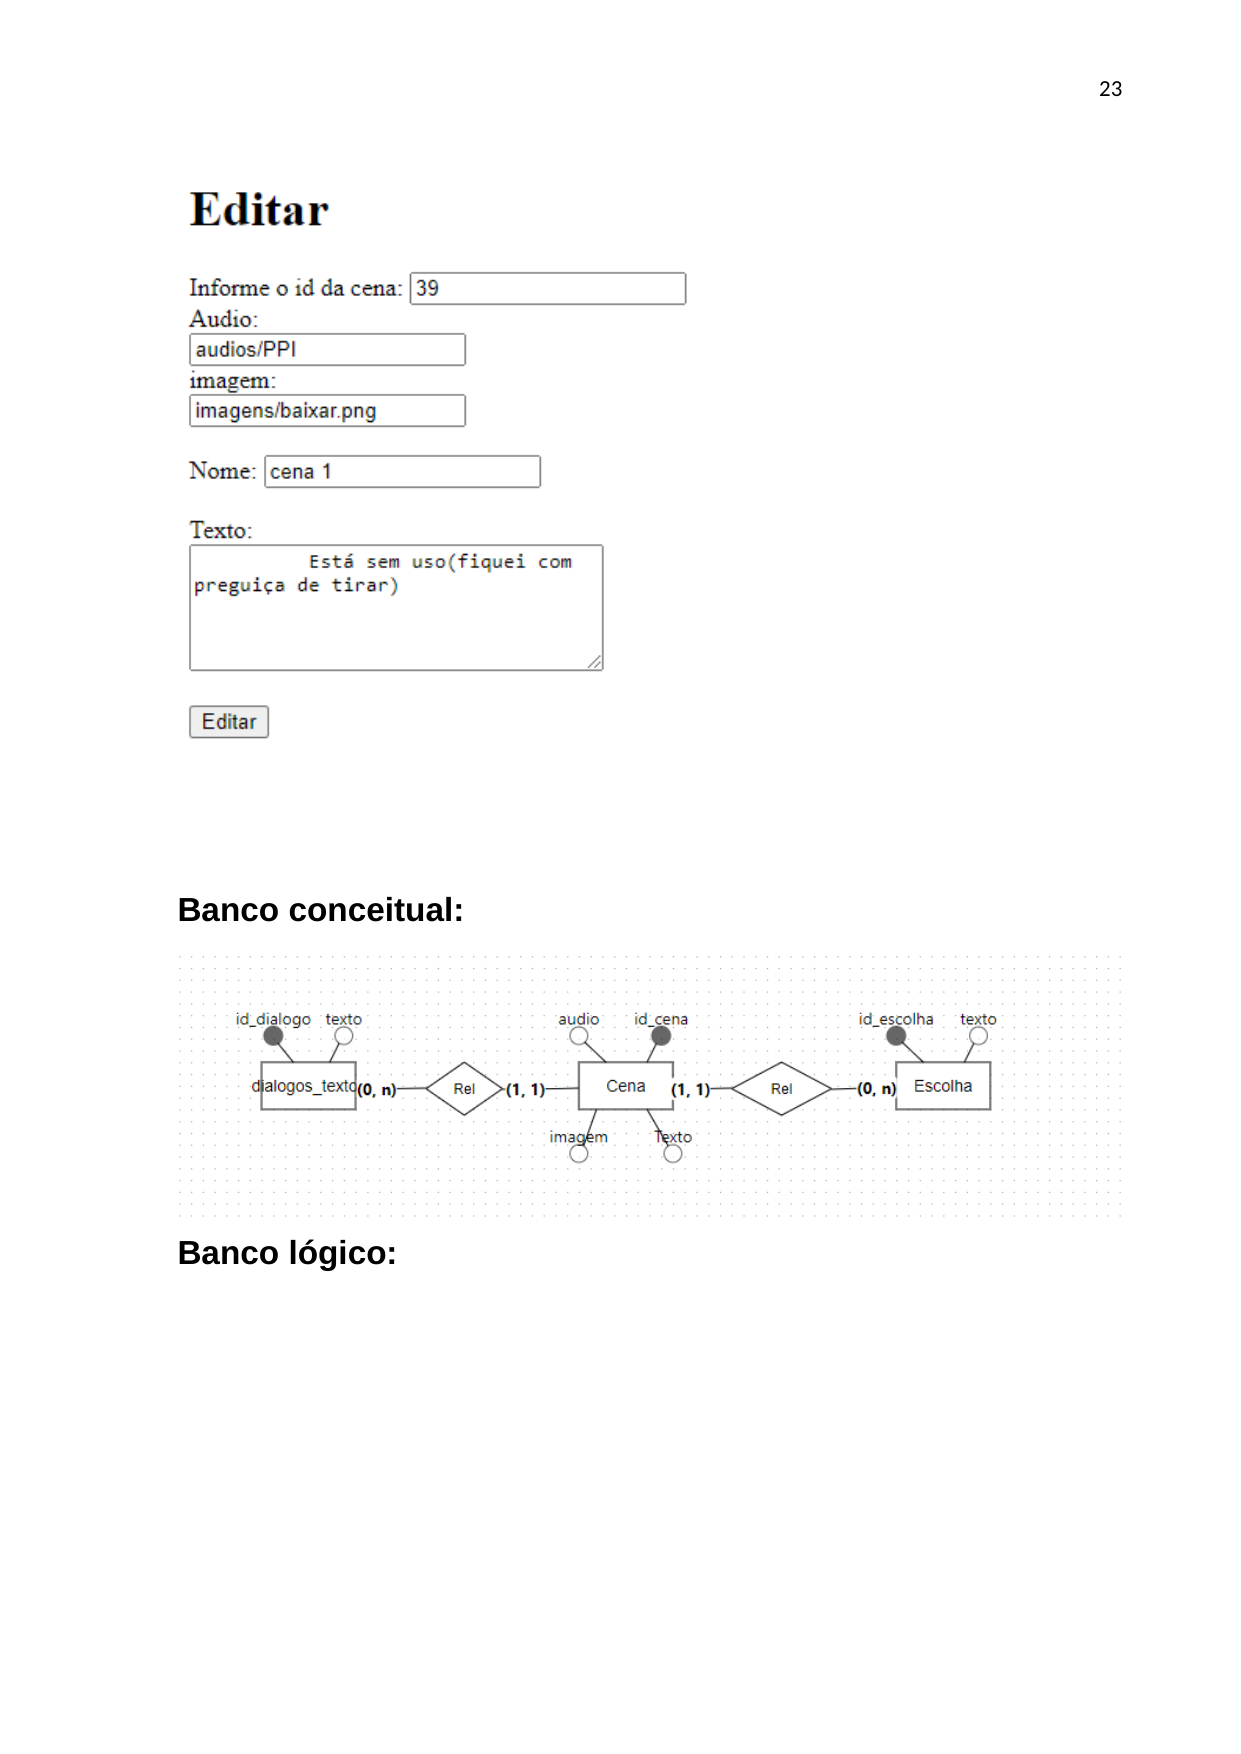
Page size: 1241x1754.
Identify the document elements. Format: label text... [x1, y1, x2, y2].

picture [177, 177, 754, 834]
text Banco conceitual: [177, 891, 1122, 929]
picture [177, 948, 1122, 1219]
text Banco lógico: [177, 1233, 1122, 1271]
